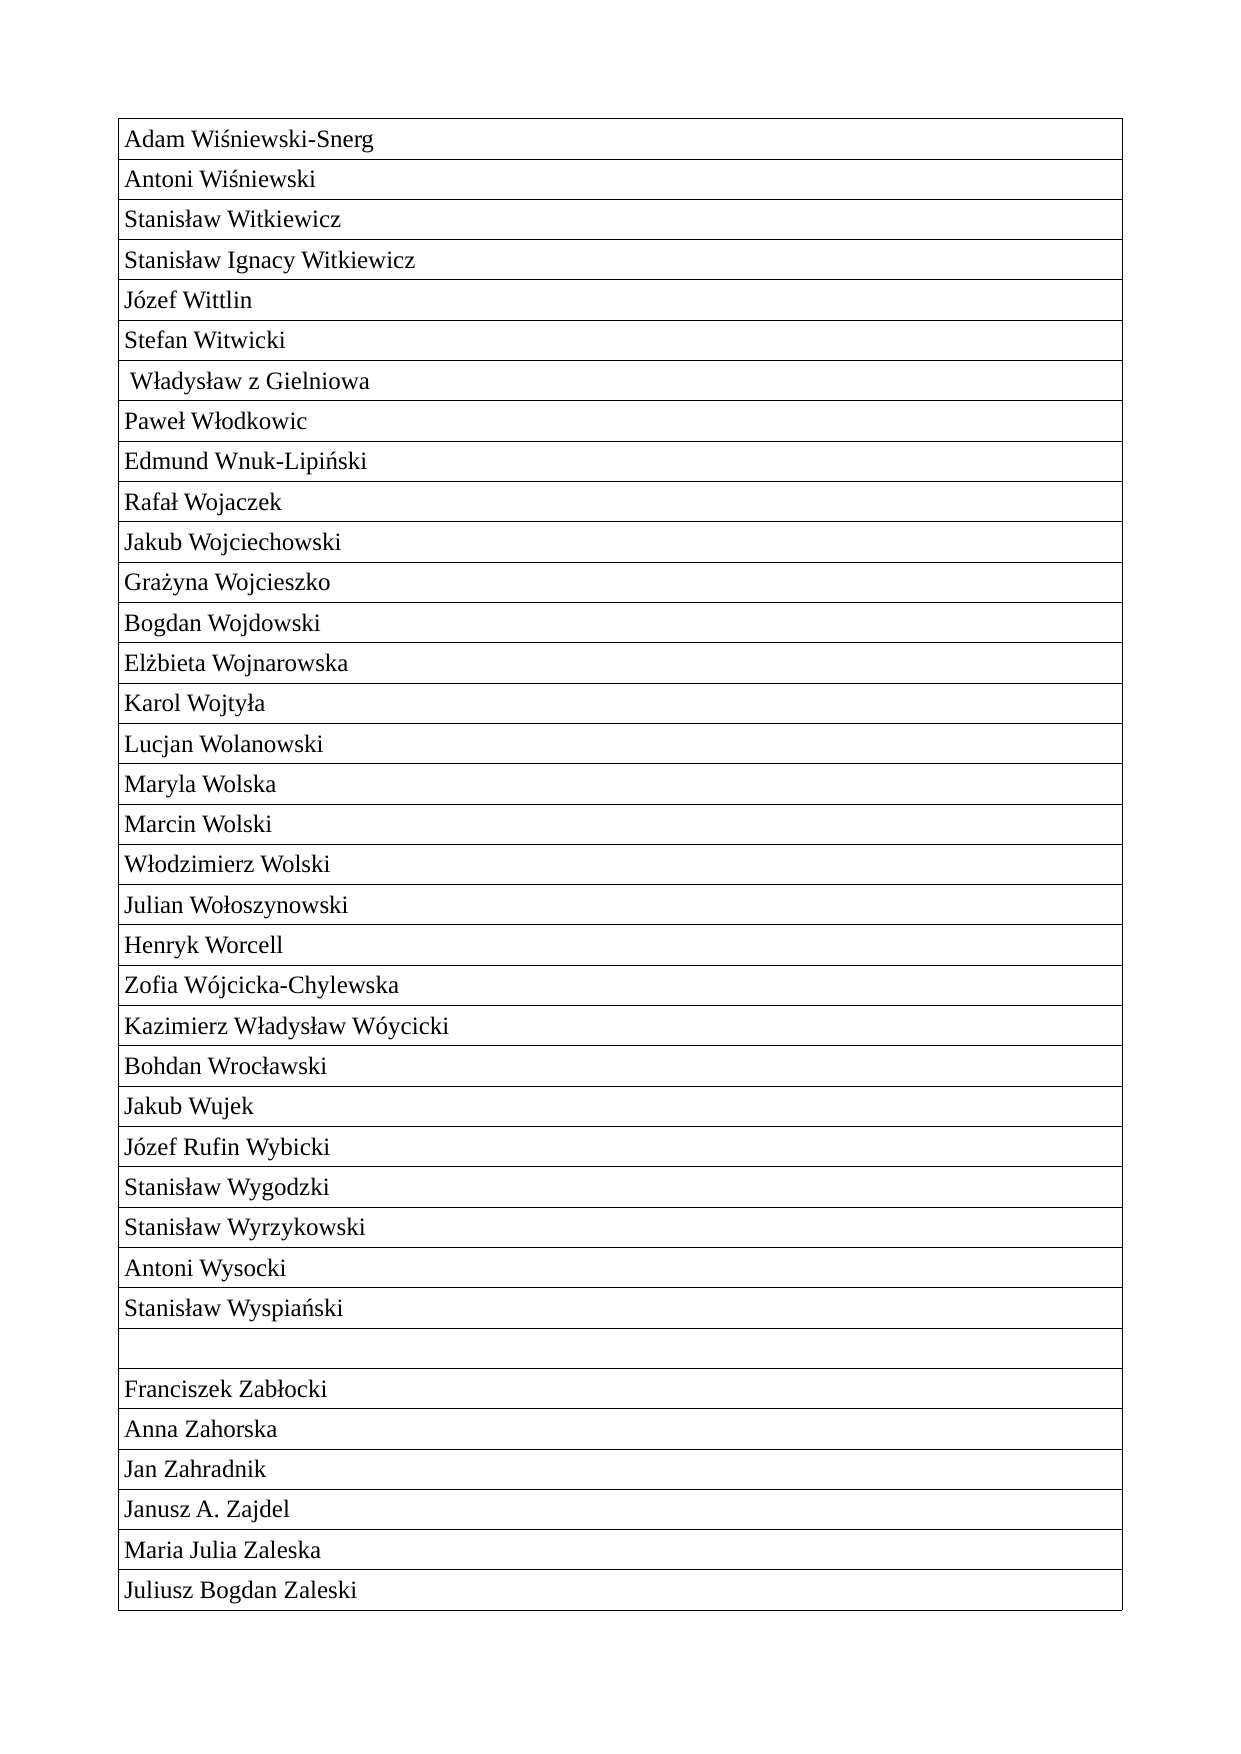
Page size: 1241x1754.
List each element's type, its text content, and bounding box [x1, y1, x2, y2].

table_cell Adam Wiśniewski-Snerg [119, 119, 620, 158]
table_cell Kazimierz Władysław Wóycicki [119, 1006, 620, 1045]
table_cell [620, 603, 1122, 642]
table_cell [620, 361, 1122, 400]
table_cell [620, 1046, 1122, 1086]
table_cell [620, 1409, 1122, 1448]
table_cell Paweł Włodkowic [119, 401, 620, 441]
table_cell Antoni Wysocki [119, 1248, 620, 1287]
table_cell Stefan Witwicki [119, 321, 620, 360]
table_cell Edmund Wnuk-Lipiński [119, 442, 620, 481]
table_cell [620, 1530, 1122, 1569]
table_cell [620, 1167, 1122, 1207]
table_cell [620, 1127, 1122, 1166]
table_cell Antoni Wiśniewski [119, 160, 620, 199]
table_cell [620, 563, 1122, 602]
table_cell Stanisław Ignacy Witkiewicz [119, 240, 620, 279]
table_cell [620, 684, 1122, 723]
table_cell [620, 1087, 1122, 1126]
table_cell [620, 1450, 1122, 1489]
table_cell Jan Zahradnik [119, 1450, 620, 1489]
table_cell Stanisław Wyspiański [119, 1288, 620, 1327]
table_cell [620, 1208, 1122, 1247]
table_cell Józef Rufin Wybicki [119, 1127, 620, 1166]
table_cell Stanisław Wyrzykowski [119, 1208, 620, 1247]
table_cell [620, 1369, 1122, 1408]
table_cell Stanisław Wygodzki [119, 1167, 620, 1207]
table_cell Bohdan Wrocławski [119, 1046, 620, 1086]
table_cell [620, 522, 1122, 562]
table_cell Marcin Wolski [119, 805, 620, 844]
table_cell [620, 160, 1122, 199]
table_cell [620, 724, 1122, 763]
table_cell Julian Wołoszynowski [119, 885, 620, 924]
table_cell Maryla Wolska [119, 764, 620, 803]
table_cell [620, 1329, 1122, 1368]
table_cell [620, 280, 1122, 320]
table_cell Zofia Wójcicka-Chylewska [119, 966, 620, 1005]
table_cell Stanisław Witkiewicz [119, 200, 620, 239]
table_cell Karol Wojtyła [119, 684, 620, 723]
table_cell [620, 1006, 1122, 1045]
table_cell [620, 1248, 1122, 1287]
table_cell Janusz A. Zajdel [119, 1490, 620, 1529]
table_cell [620, 764, 1122, 803]
table_cell Władysław z Gielniowa [119, 361, 620, 400]
table_cell [620, 321, 1122, 360]
table_cell Juliusz Bogdan Zaleski [119, 1570, 620, 1610]
table_cell Włodzimierz Wolski [119, 845, 620, 884]
table_cell Rafał Wojaczek [119, 482, 620, 521]
table_cell Grażyna Wojcieszko [119, 563, 620, 602]
table_cell Henryk Worcell [119, 925, 620, 965]
table_cell Anna Zahorska [119, 1409, 620, 1448]
table_cell [620, 200, 1122, 239]
table_cell [119, 1329, 620, 1368]
table_cell Elżbieta Wojnarowska [119, 643, 620, 682]
table_cell Maria Julia Zaleska [119, 1530, 620, 1569]
table_cell [620, 442, 1122, 481]
table_cell Franciszek Zabłocki [119, 1369, 620, 1408]
table_cell [620, 1570, 1122, 1610]
table_cell [620, 966, 1122, 1005]
table_cell Jakub Wojciechowski [119, 522, 620, 562]
table_cell Lucjan Wolanowski [119, 724, 620, 763]
table_cell [620, 885, 1122, 924]
table_cell [620, 119, 1122, 158]
table_cell [620, 925, 1122, 965]
table_cell [620, 643, 1122, 682]
table_cell [620, 240, 1122, 279]
table_cell [620, 1490, 1122, 1529]
table_cell [620, 845, 1122, 884]
table_cell [620, 1288, 1122, 1327]
table_cell [620, 482, 1122, 521]
table_cell [620, 401, 1122, 441]
table_cell Jakub Wujek [119, 1087, 620, 1126]
table_cell Józef Wittlin [119, 280, 620, 320]
table_cell [620, 805, 1122, 844]
table_cell Bogdan Wojdowski [119, 603, 620, 642]
